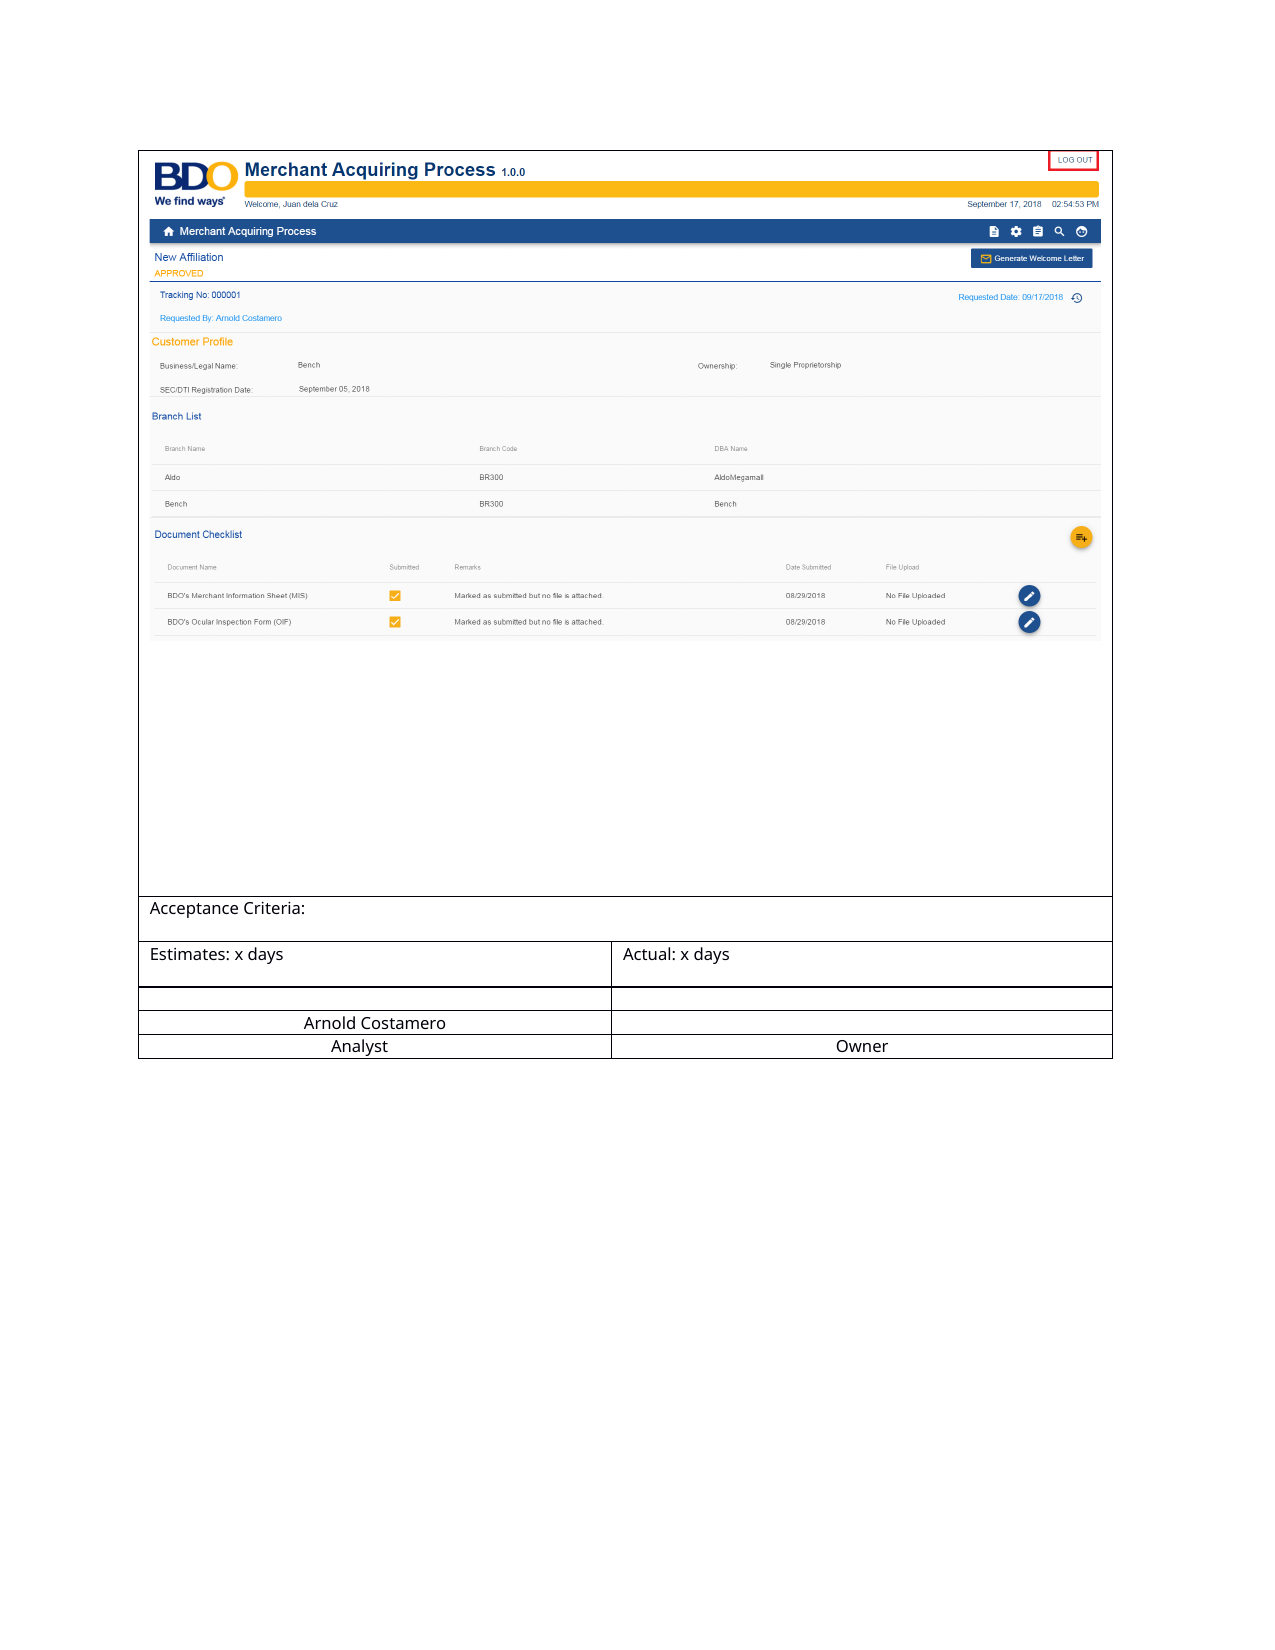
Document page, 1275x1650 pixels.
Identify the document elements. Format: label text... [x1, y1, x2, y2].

table_cell Actual: x days [612, 942, 1112, 986]
table_cell [612, 1011, 1112, 1034]
table_cell Owner [612, 1035, 1112, 1058]
table_cell Acceptance Criteria: [139, 897, 1112, 941]
table_cell Estimates: x days [139, 942, 611, 986]
picture [149, 151, 1101, 687]
table_cell Analyst [139, 1035, 611, 1058]
table_cell User Story Steps: Log in to the system Username and Password validation follows the BDO user authentication standard. System displays the dashboard for MDM User with requests that are tagged as “For Terminal Installation”. All Request that has required documents that are not yet submitted(e.g. If the submitted checkbox on the “Document List” is not ticked) shall be displayed on the dashboard. User selects and click the request on the dashboard. System displays the details of the request. User has an option to tick a document if they received a hard copy. User has an option to add a Document Checklist per request level. Note: By clicking the button, the document list table will be replaced by a Document Checklist Form Refer to the attachment for the validation of the fields. [User Story 12 – MDM User – Field Criteria – New Affiliation Request.xls] User has an option to Generate Welcome Letter for all the branches included in the request. If Ao has completed the submission of the requirements, user has click the completed button. <Put screen shots here> User logs out from the system by clicking the logout button on the upper-right corner of the screen. [139, 151, 1112, 896]
table_cell [612, 988, 1112, 1010]
table_cell Arnold Costamero [139, 1011, 611, 1034]
table_cell [139, 988, 611, 1010]
